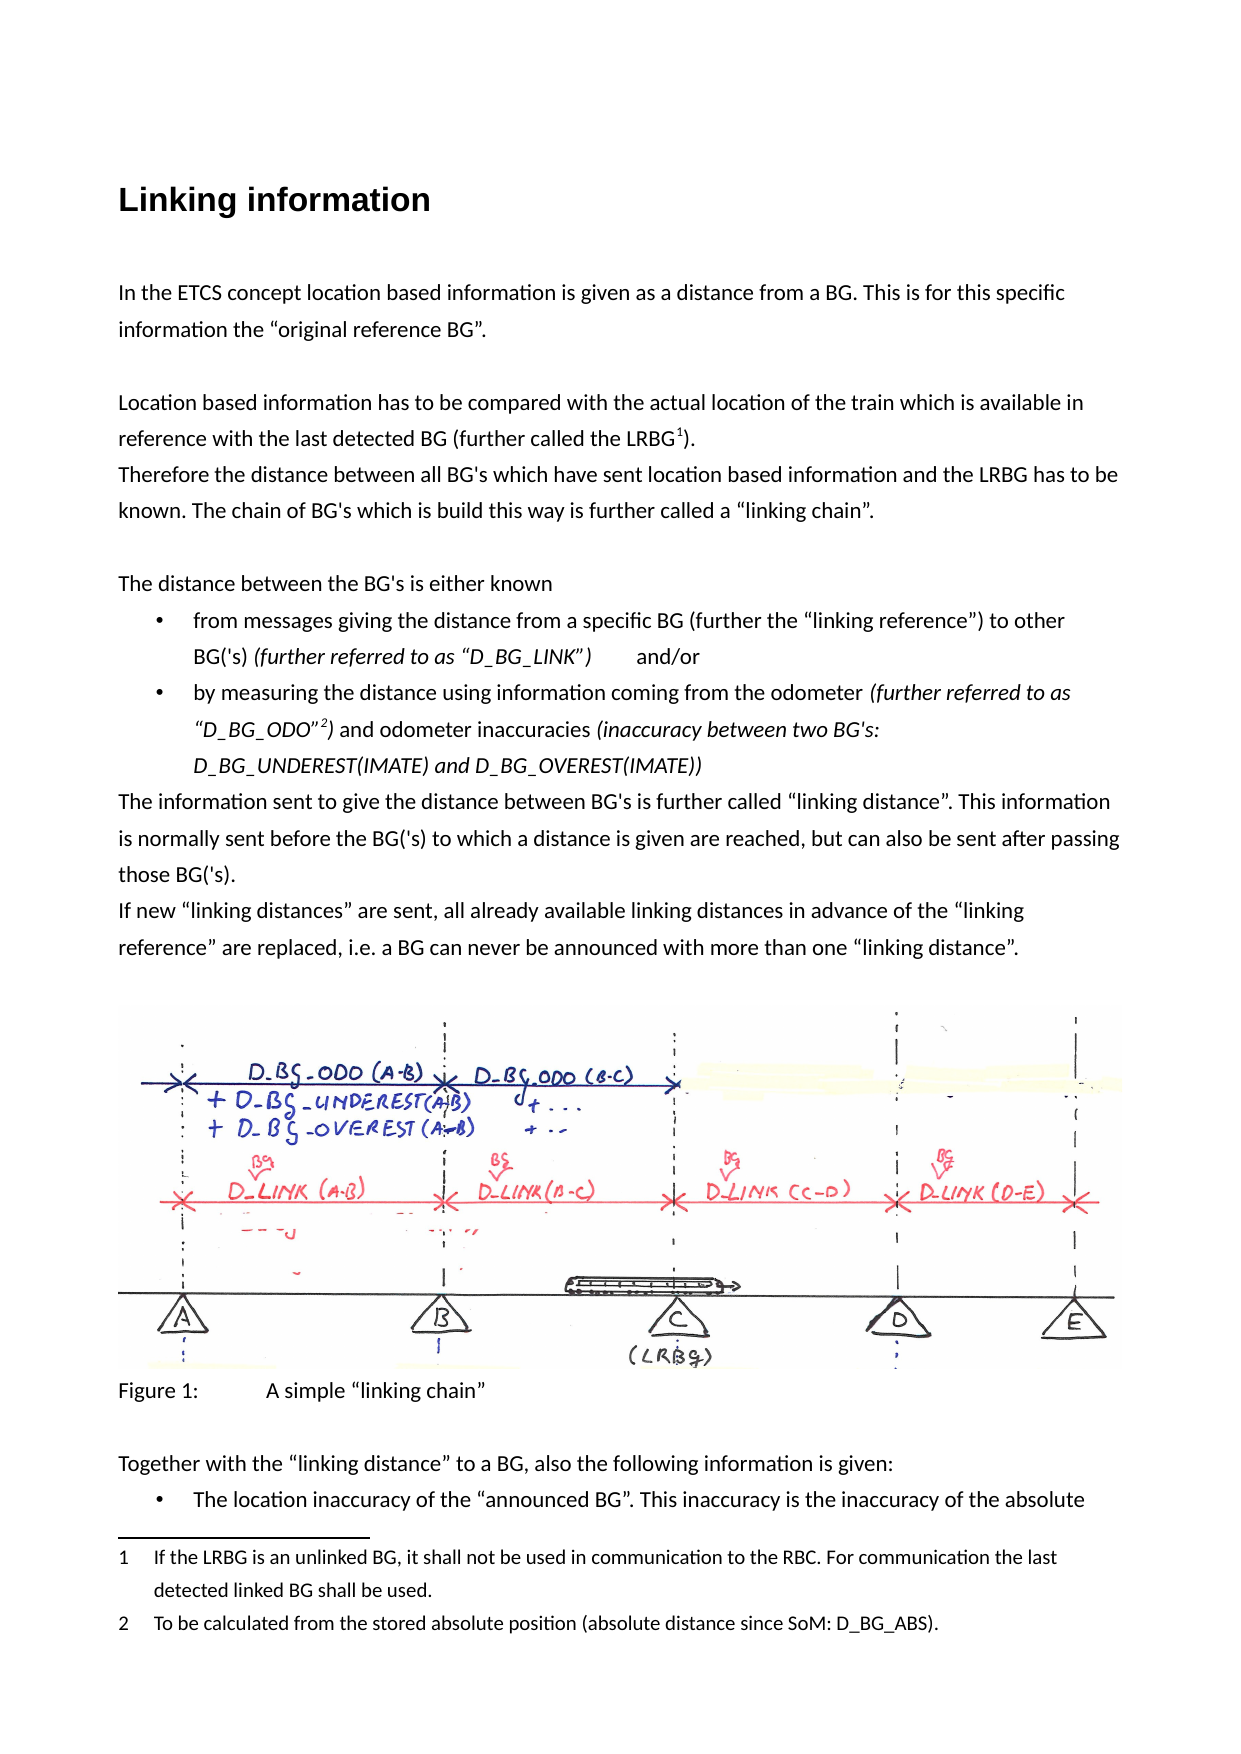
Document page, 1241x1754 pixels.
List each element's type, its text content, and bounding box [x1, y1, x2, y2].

text Location based information has to be compared with the actual location of the train which is available in reference with the last detected BG (further called the LRBG). [118, 388, 1122, 452]
text The information sent to give the distance between BG's is further called “linking distance”. This information is normally sent before the BG('s) to which a distance is given are reached, but can also be sent after passing those BG('s). [118, 787, 1122, 888]
list The location inaccuracy of the “announced BG”. This inaccuracy is the inaccuracy of the absolute [156, 1486, 1122, 1513]
text The distance between the BG's is either known [118, 569, 1122, 597]
text Figure 1: A simple “linking chain” [118, 1369, 1122, 1404]
text Together with the “linking distance” to a BG, also the following information is given: [118, 1449, 1122, 1477]
list by measuring the distance using information coming from the odometer (further referred to as “D_BG_ODO”) and odometer inaccuracies (inaccuracy between two BG's: D_BG_UNDEREST(IMATE) and D_BG_OVEREST(IMATE)) [156, 678, 1122, 779]
text Therefore the distance between all BG's which have sent location based information and the LRBG has to be known. The chain of BG's which is build this way is further called a “linking chain”. [118, 460, 1122, 525]
text If new “linking distances” are sent, all already available linking distances in advance of the “linking reference” are replaced, i.e. a BG can never be announced with more than one “linking distance”. [118, 897, 1122, 961]
list To be calculated from the stored absolute position (absolute distance since SoM: D_BG_ABS). [118, 1610, 1122, 1636]
text In the ETCS concept location based information is given as a distance from a BG. This is for this specific information the “original reference BG”. [118, 278, 1122, 343]
subtitle Linking information [118, 179, 1122, 218]
text If the LRBG is an unlinked BG, it shall not be used in communication to the RBC. For communication the last detected linked BG shall be used. [118, 1544, 1122, 1603]
list from messages giving the distance from a specific BG (further the “linking reference”) to other BG('s) (further referred to as “D_BG_LINK”) and/or [156, 606, 1122, 670]
picture [118, 1005, 1123, 1369]
